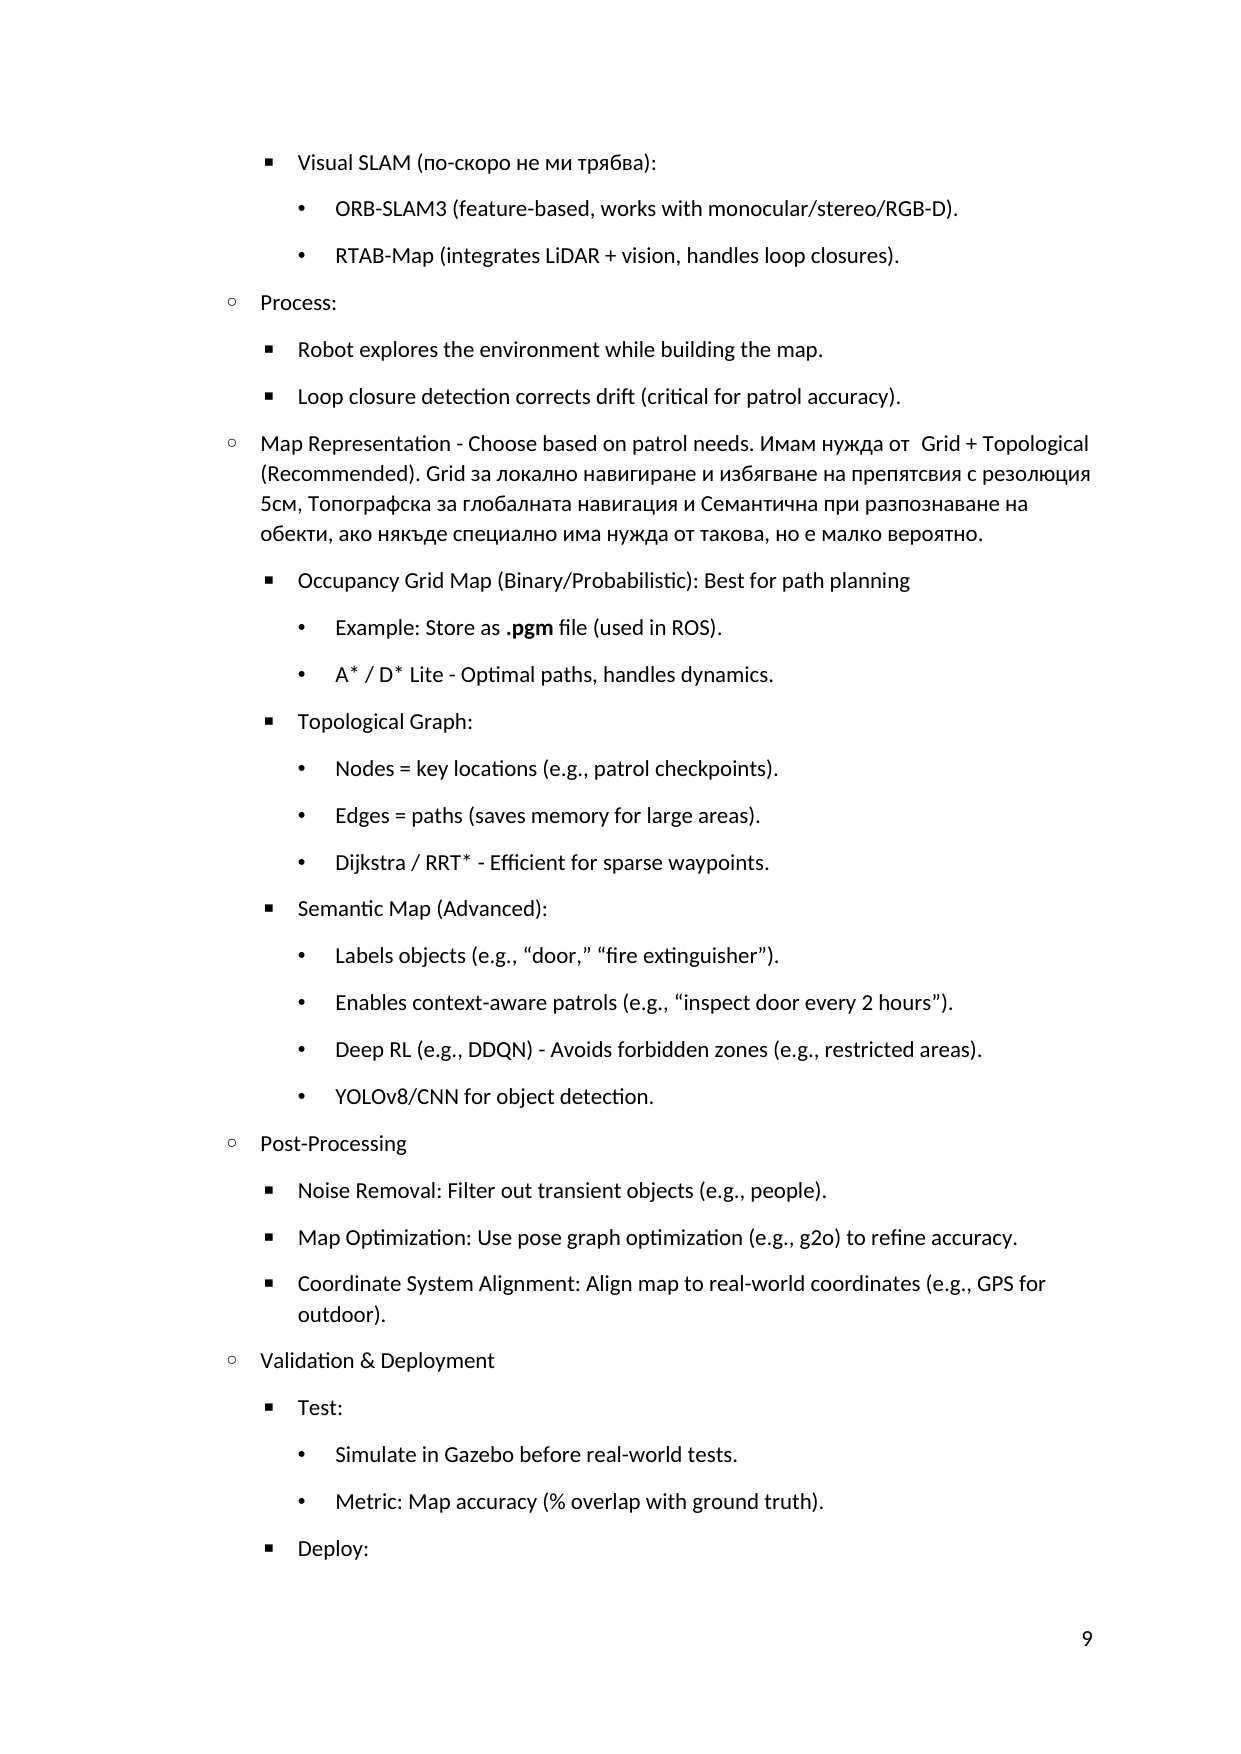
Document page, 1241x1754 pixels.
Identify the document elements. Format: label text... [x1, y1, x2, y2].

list Test: [260, 1393, 1093, 1421]
list Example: Store as .pgm file (used in ROS). [298, 613, 1093, 641]
list Loop closure detection corrects drift (critical for patrol accuracy). [260, 382, 1093, 410]
list Dijkstra / RRT* - Efficient for sparse waypoints. [298, 848, 1093, 876]
list Post-Processing [223, 1129, 1093, 1157]
list Occupancy Grid Map (Binary/Probabilistic): Best for path planning [260, 566, 1093, 594]
list Semantic Map (Advanced): [260, 894, 1093, 922]
list Map Optimization: Use pose graph optimization (e.g., g2o) to refine accuracy. [260, 1223, 1093, 1251]
list ORB-SLAM3 (feature-based, works with monocular/stereo/RGB-D). [298, 194, 1093, 222]
list Labels objects (e.g., “door,” “fire extinguisher”). [298, 941, 1093, 969]
list Noise Removal: Filter out transient objects (e.g., people). [260, 1176, 1093, 1204]
list Nodes = key locations (e.g., patrol checkpoints). [298, 754, 1093, 782]
list Deep RL (e.g., DDQN) - Avoids forbidden zones (e.g., restricted areas). [298, 1035, 1093, 1063]
list Simulate in Gazebo before real-world tests. [298, 1440, 1093, 1468]
list Deploy: [260, 1534, 1093, 1562]
list A* / D* Lite - Optimal paths, handles dynamics. [298, 660, 1093, 688]
list Coordinate System Alignment: Align map to real-world coordinates (e.g., GPS for outdoor). [260, 1269, 1093, 1328]
list Robot explores the environment while building the map. [260, 335, 1093, 363]
list Validation & Deployment [223, 1347, 1093, 1374]
list RTAB-Map (integrates LiDAR + vision, handles loop closures). [298, 241, 1093, 269]
list YOLOv8/CNN for object detection. [298, 1082, 1093, 1110]
list Process: [223, 288, 1093, 316]
list Enables context-aware patrols (e.g., “inspect door every 2 hours”). [298, 988, 1093, 1016]
list Metric: Map accuracy (% overlap with ground truth). [298, 1487, 1093, 1515]
list Topological Graph: [260, 707, 1093, 735]
list Edges = paths (saves memory for large areas). [298, 801, 1093, 829]
list Visual SLAM (по-скоро не ми трябва): [260, 148, 1093, 176]
list Map Representation - Choose based on patrol needs. Имам нужда от Grid + Topological (Recommended). Grid за локално навигиране и избягване на препятсвия с резолюция 5см, Топографска за глобалната навигация и Семантична при разпознаване на обекти, ако някъде специално има нужда от такова, но е малко вероятно. [223, 429, 1093, 547]
